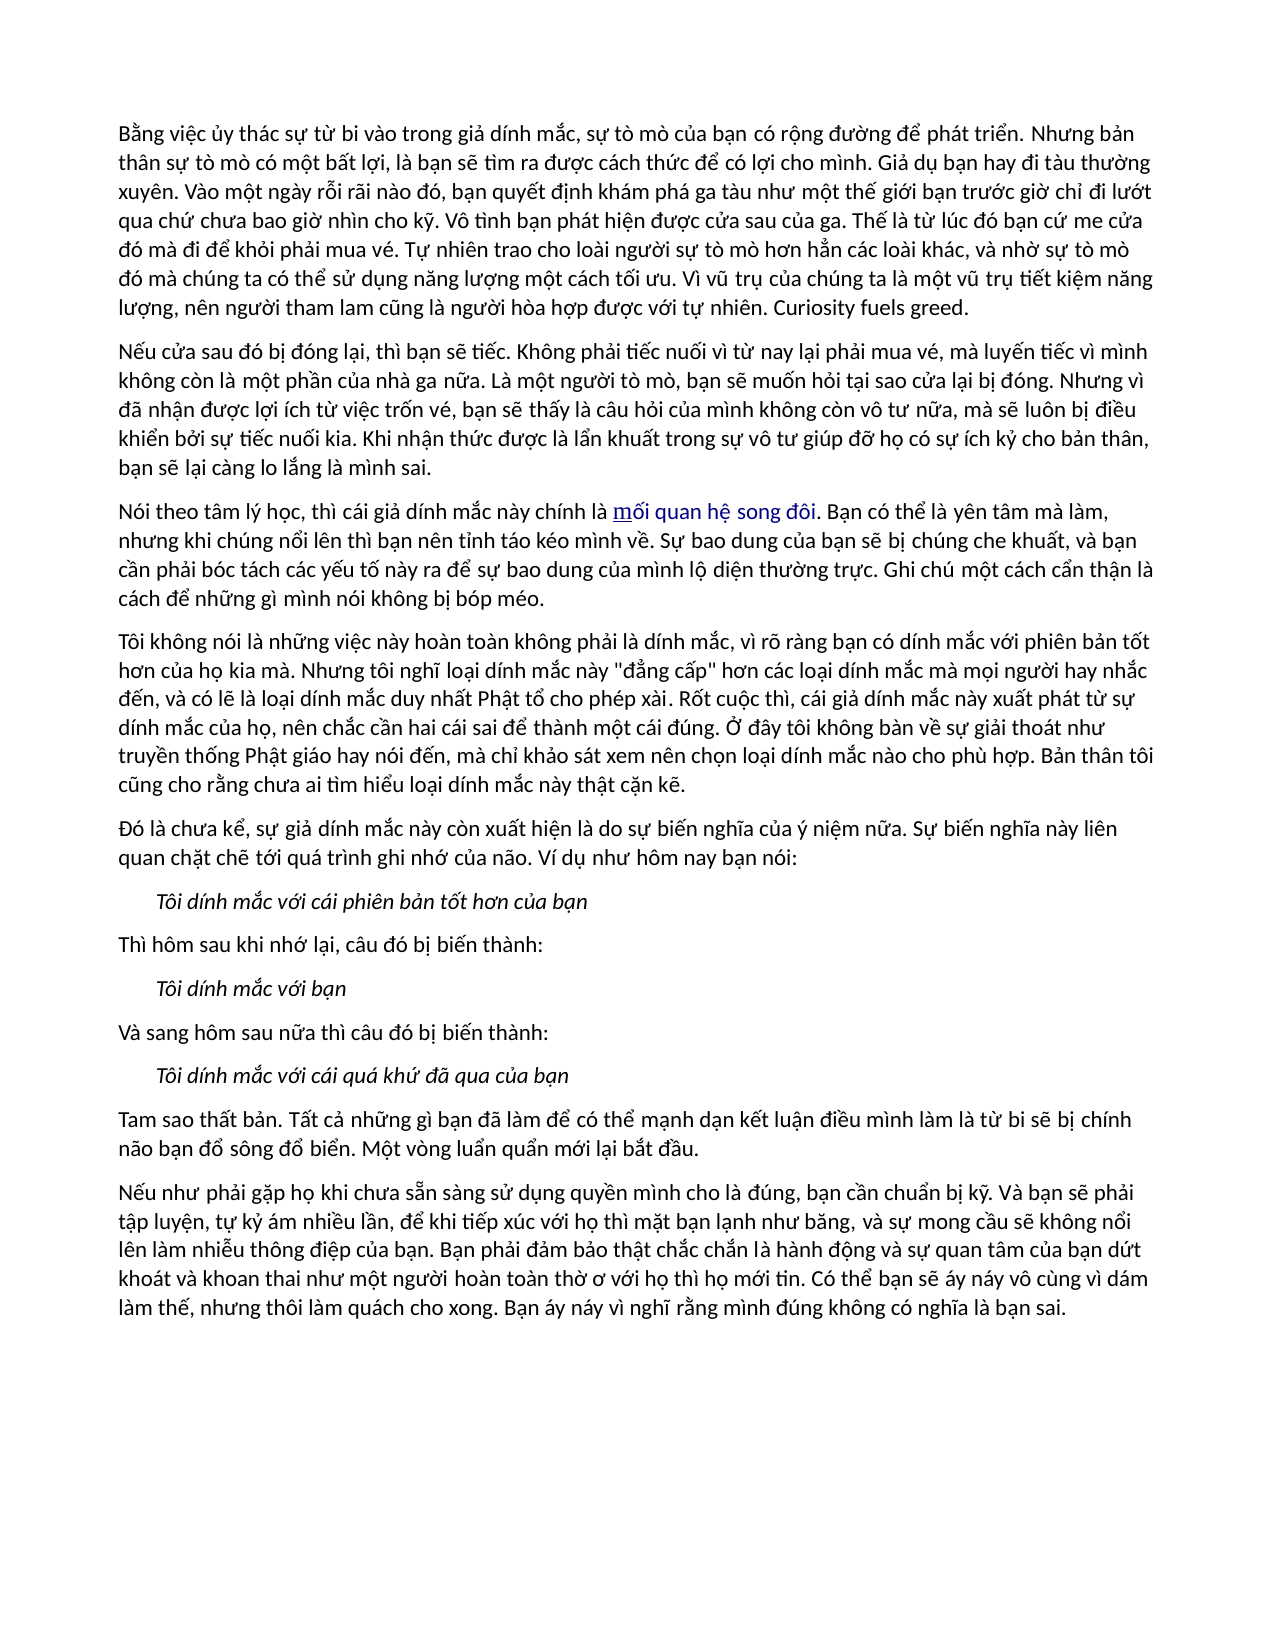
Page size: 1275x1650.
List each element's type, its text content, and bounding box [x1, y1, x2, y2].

text Đó là chưa kể, sự giả dính mắc này còn xuất hiện là do sự biến nghĩa của ý niệm nữa. Sự biến nghĩa này liên quan chặt chẽ tới quá trình ghi nhớ của não. Ví dụ như hôm nay bạn nói: [118, 813, 1157, 871]
text Và sang hôm sau nữa thì câu đó bị biến thành: [118, 1017, 1157, 1046]
text Nếu cửa sau đó bị đóng lại, thì bạn sẽ tiếc. Không phải tiếc nuối vì từ nay lại phải mua vé, mà luyến tiếc vì mình không còn là một phần của nhà ga nữa. Là một người tò mò, bạn sẽ muốn hỏi tại sao cửa lại bị đóng. Nhưng vì đã nhận được lợi ích từ việc trốn vé, bạn sẽ thấy là câu hỏi của mình không còn vô tư nữa, mà sẽ luôn bị điều khiển bởi sự tiếc nuối kia. Khi nhận thức được là lẩn khuất trong sự vô tư giúp đỡ họ có sự ích kỷ cho bản thân, bạn sẽ lại càng lo lắng là mình sai. [118, 336, 1157, 481]
text Nói theo tâm lý học, thì cái giả dính mắc này chính là mối quan hệ song đôi. Bạn có thể là yên tâm mà làm, nhưng khi chúng nổi lên thì bạn nên tỉnh táo kéo mình về. Sự bao dung của bạn sẽ bị chúng che khuất, và bạn cần phải bóc tách các yếu tố này ra để sự bao dung của mình lộ diện thường trực. Ghi chú một cách cẩn thận là cách để những gì mình nói không bị bóp méo. [118, 496, 1157, 612]
text Tôi không nói là những việc này hoàn toàn không phải là dính mắc, vì rõ ràng bạn có dính mắc với phiên bản tốt hơn của họ kia mà. Nhưng tôi nghĩ loại dính mắc này "đẳng cấp" hơn các loại dính mắc mà mọi người hay nhắc đến, và có lẽ là loại dính mắc duy nhất Phật tổ cho phép xài. Rốt cuộc thì, cái giả dính mắc này xuất phát từ sự dính mắc của họ, nên chắc cần hai cái sai để thành một cái đúng. Ở đây tôi không bàn về sự giải thoát như truyền thống Phật giáo hay nói đến, mà chỉ khảo sát xem nên chọn loại dính mắc nào cho phù hợp. Bản thân tôi cũng cho rằng chưa ai tìm hiểu loại dính mắc này thật cặn kẽ. [118, 627, 1157, 798]
text Tam sao thất bản. Tất cả những gì bạn đã làm để có thể mạnh dạn kết luận điều mình làm là từ bi sẽ bị chính não bạn đổ sông đổ biển. Một vòng luẩn quẩn mới lại bắt đầu. [118, 1104, 1157, 1162]
text Tôi dính mắc với cái quá khứ đã qua của bạn [156, 1060, 1157, 1089]
text Thì hôm sau khi nhớ lại, câu đó bị biến thành: [118, 929, 1157, 958]
text Tôi dính mắc với cái phiên bản tốt hơn của bạn [156, 886, 1157, 915]
text Tôi dính mắc với bạn [156, 973, 1157, 1002]
text Bằng việc ủy thác sự từ bi vào trong giả dính mắc, sự tò mò của bạn có rộng đường để phát triển. Nhưng bản thân sự tò mò có một bất lợi, là bạn sẽ tìm ra được cách thức để có lợi cho mình. Giả dụ bạn hay đi tàu thường xuyên. Vào một ngày rỗi rãi nào đó, bạn quyết định khám phá ga tàu như một thế giới bạn trước giờ chỉ đi lướt qua chứ chưa bao giờ nhìn cho kỹ. Vô tình bạn phát hiện được cửa sau của ga. Thế là từ lúc đó bạn cứ me cửa đó mà đi để khỏi phải mua vé. Tự nhiên trao cho loài người sự tò mò hơn hẳn các loài khác, và nhờ sự tò mò đó mà chúng ta có thể sử dụng năng lượng một cách tối ưu. Vì vũ trụ của chúng ta là một vũ trụ tiết kiệm năng lượng, nên người tham lam cũng là người hòa hợp được với tự nhiên. Curiosity fuels greed. [118, 118, 1157, 322]
text Nếu như phải gặp họ khi chưa sẵn sàng sử dụng quyền mình cho là đúng, bạn cần chuẩn bị kỹ. Và bạn sẽ phải tập luyện, tự kỷ ám nhiều lần, để khi tiếp xúc với họ thì mặt bạn lạnh như băng, và sự mong cầu sẽ không nổi lên làm nhiễu thông điệp của bạn. Bạn phải đảm bảo thật chắc chắn là hành động và sự quan tâm của bạn dứt khoát và khoan thai như một người hoàn toàn thờ ơ với họ thì họ mới tin. Có thể bạn sẽ áy náy vô cùng vì dám làm thế, nhưng thôi làm quách cho xong. Bạn áy náy vì nghĩ rằng mình đúng không có nghĩa là bạn sai. [118, 1177, 1157, 1321]
